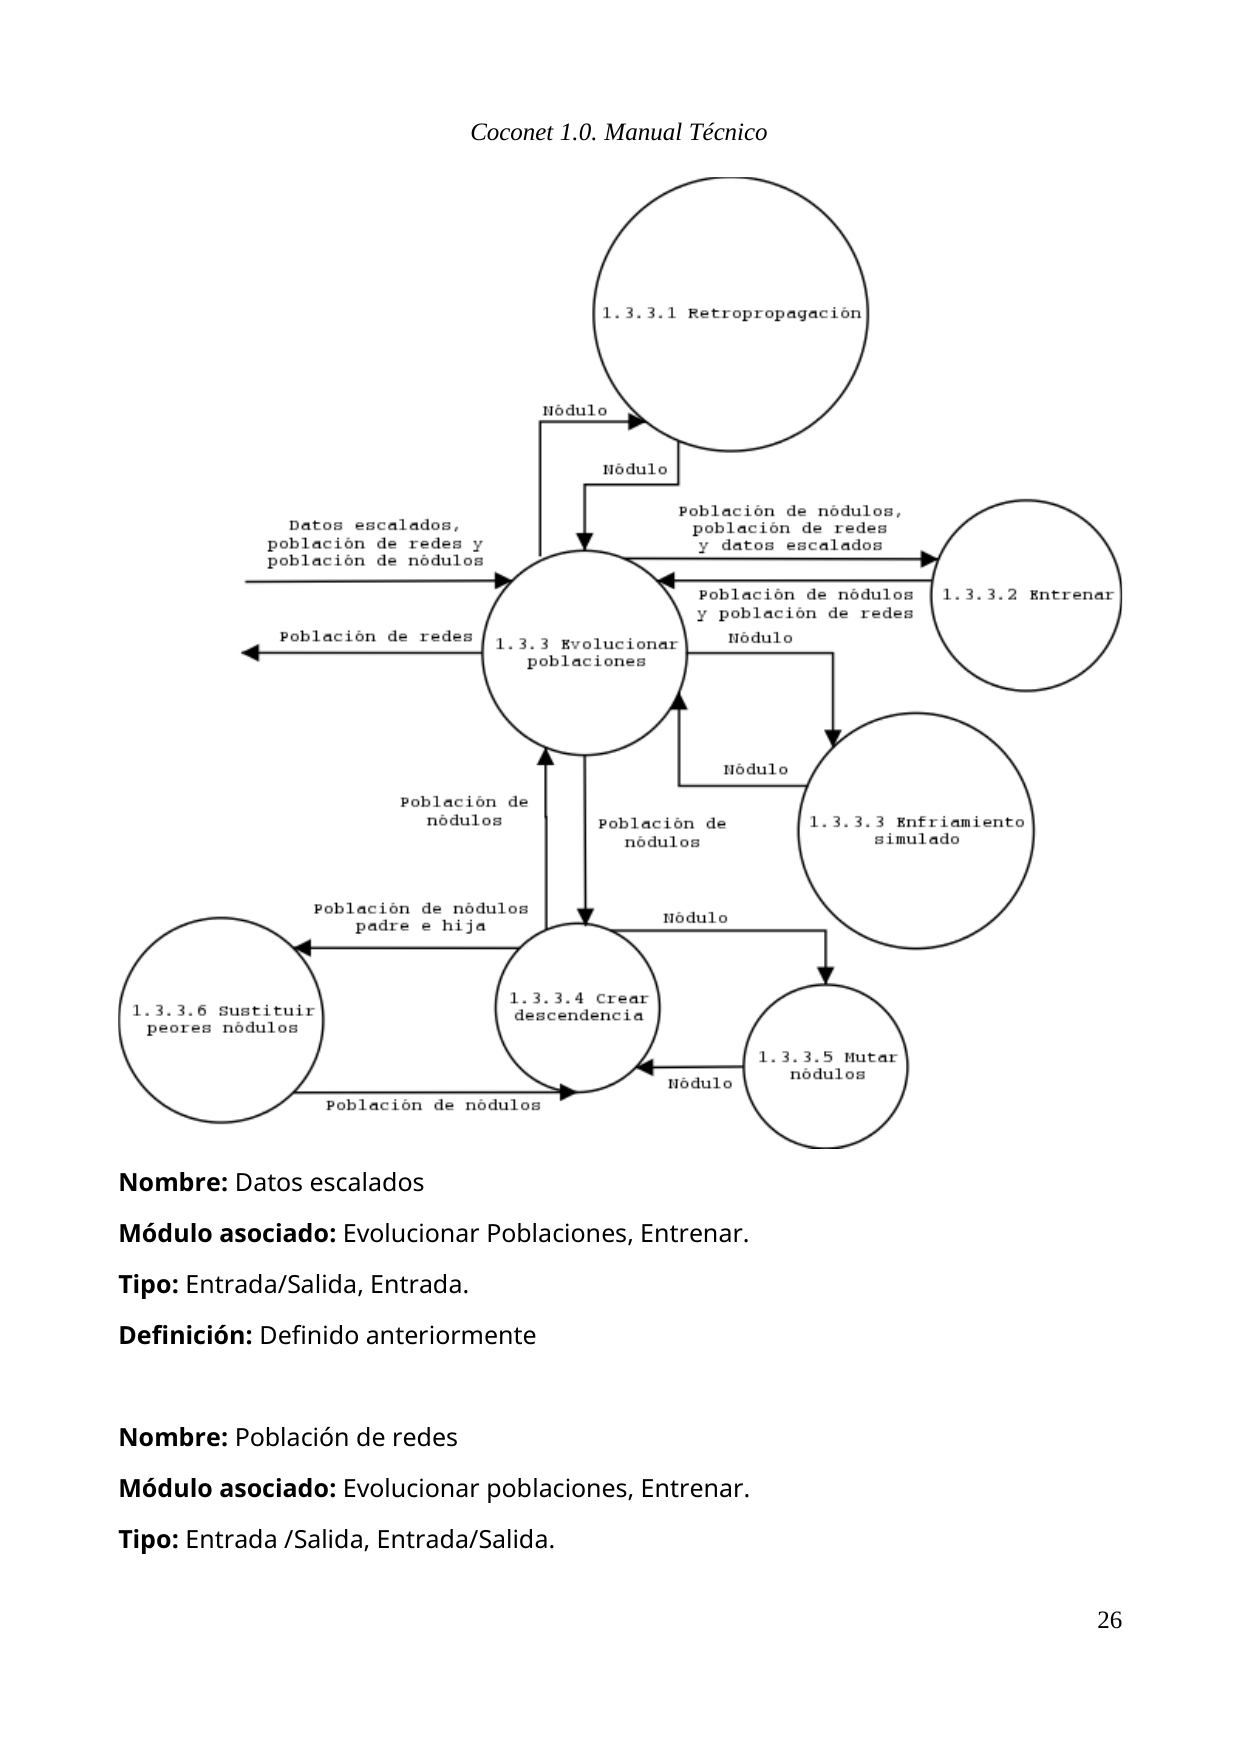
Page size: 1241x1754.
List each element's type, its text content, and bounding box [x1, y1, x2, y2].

text Nombre: Datos escalados [118, 1149, 1122, 1199]
text Definición: Definido anteriormente [118, 1318, 1122, 1352]
text Tipo: Entrada /Salida, Entrada/Salida. [118, 1522, 1122, 1556]
text Módulo asociado: Evolucionar poblaciones, Entrenar. [118, 1471, 1122, 1505]
text Nombre: Población de redes [118, 1420, 1122, 1454]
picture [118, 177, 1123, 1149]
text Módulo asociado: Evolucionar Poblaciones, Entrenar. [118, 1216, 1122, 1250]
text Tipo: Entrada/Salida, Entrada. [118, 1267, 1122, 1301]
